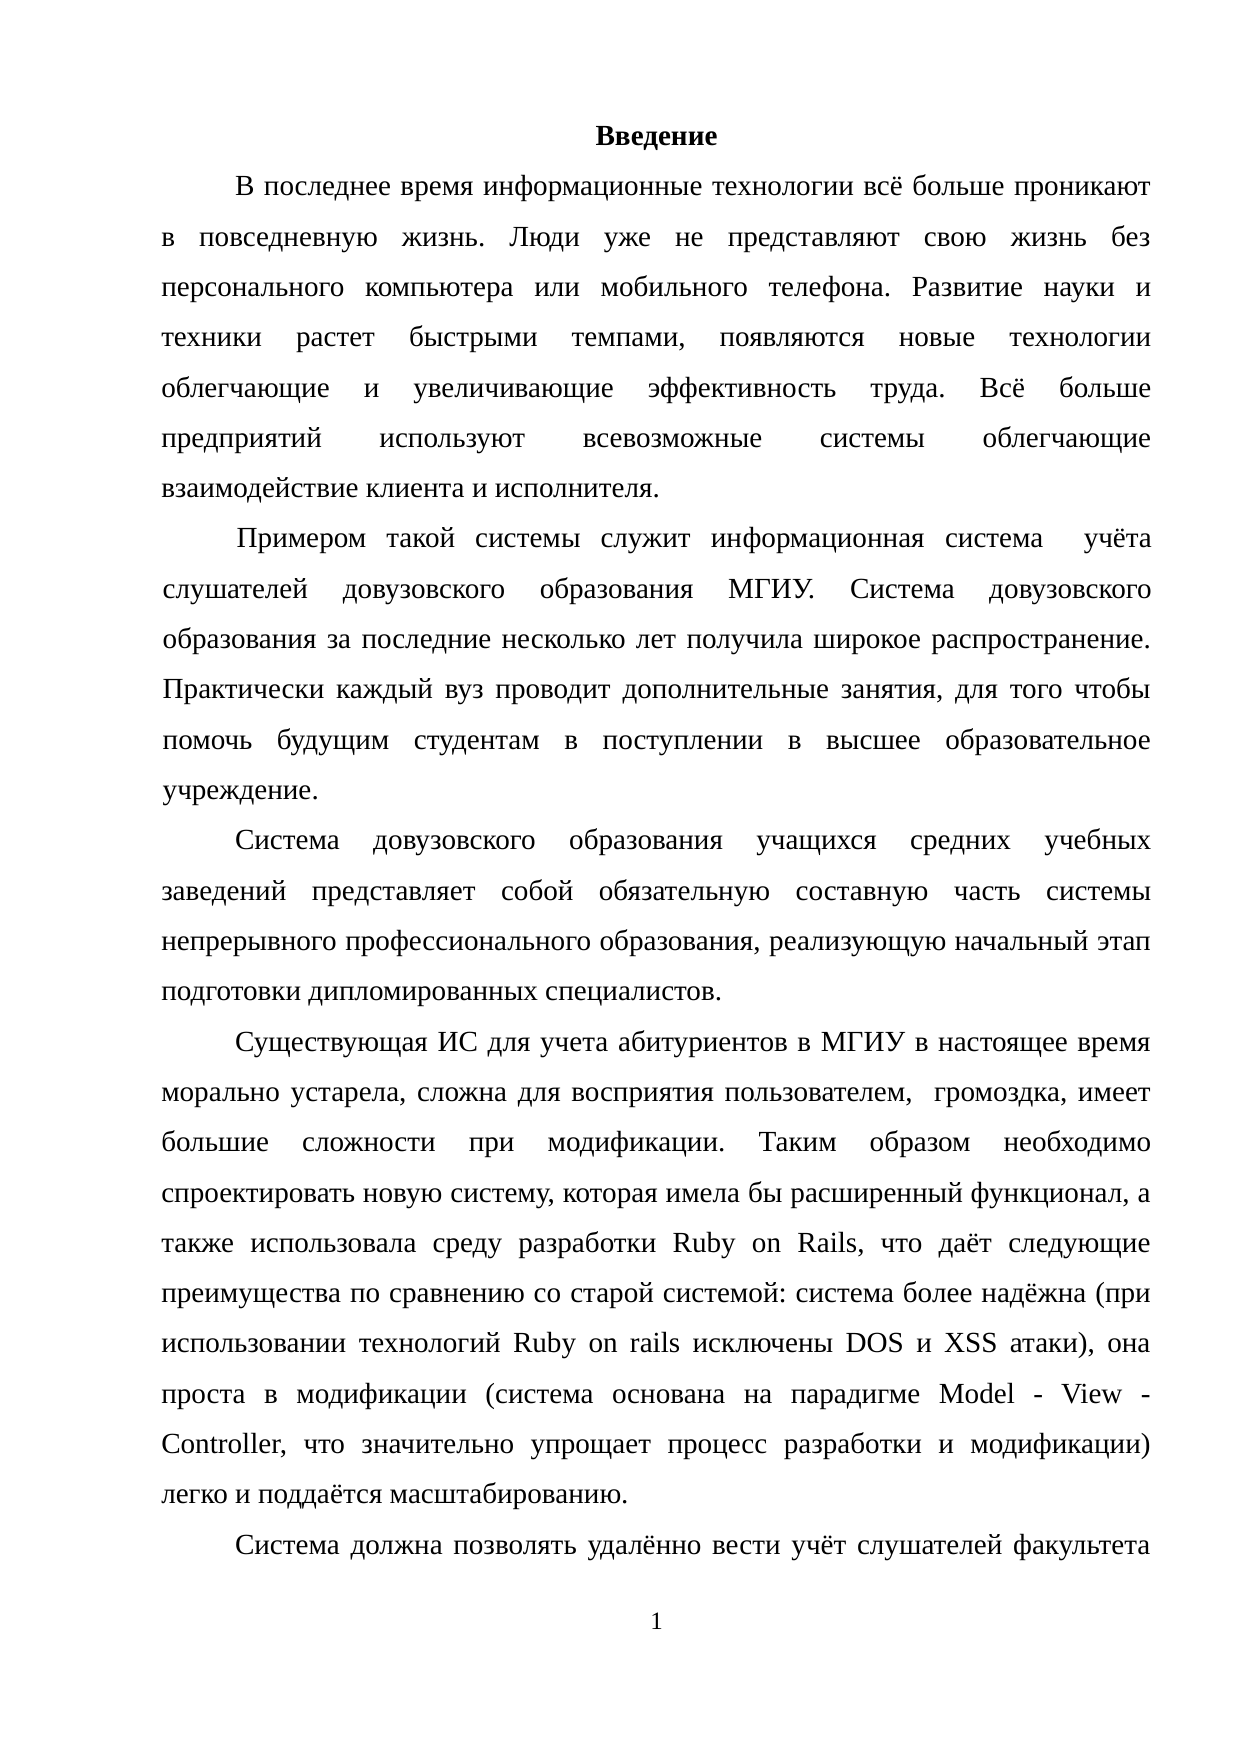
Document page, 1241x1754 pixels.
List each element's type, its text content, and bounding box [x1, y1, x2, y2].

text Система должна позволять удалённо вести учёт слушателей факультета [161, 1527, 1152, 1560]
text Примером такой системы служит информационная система учёта слушателей довузовского образования МГИУ. Система довузовского образования за последние несколько лет получила широкое распространение. Практически каждый вуз проводит дополнительные занятия, для того чтобы помочь будущим студентам в поступлении в высшее образовательное учреждение. [162, 521, 1152, 806]
text Система довузовского образования учащихся средних учебных заведений представляет собой обязательную составную часть системы непрерывного профессионального образования, реализующую начальный этап подготовки дипломированных специалистов. [161, 822, 1152, 1007]
text Введение [161, 118, 1152, 152]
text Существующая ИС для учета абитуриентов в МГИУ в настоящее время морально устарела, сложна для восприятия пользователем, громоздка, имеет большие сложности при модификации. Таким образом необходимо спроектировать новую систему, которая имела бы расширенный функционал, а также использовала среду разработки Ruby on Rails, что даёт следующие преимущества по сравнению со старой системой: система более надёжна (при использовании технологий Ruby on rails исключены DOS и XSS атаки), она проста в модификации (система основана на парадигме Model - View - Controller, что значительно упрощает процесс разработки и модификации) легко и поддаётся масштабированию. [161, 1024, 1152, 1510]
text В последнее время информационные технологии всё больше проникают в повседневную жизнь. Люди уже не представляют свою жизнь без персонального компьютера или мобильного телефона. Развитие науки и техники растет быстрыми темпами, появляются новые технологии облегчающие и увеличивающие эффективность труда. Всё больше предприятий используют всевозможные системы облегчающие взаимодействие клиента и исполнителя. [161, 168, 1152, 504]
